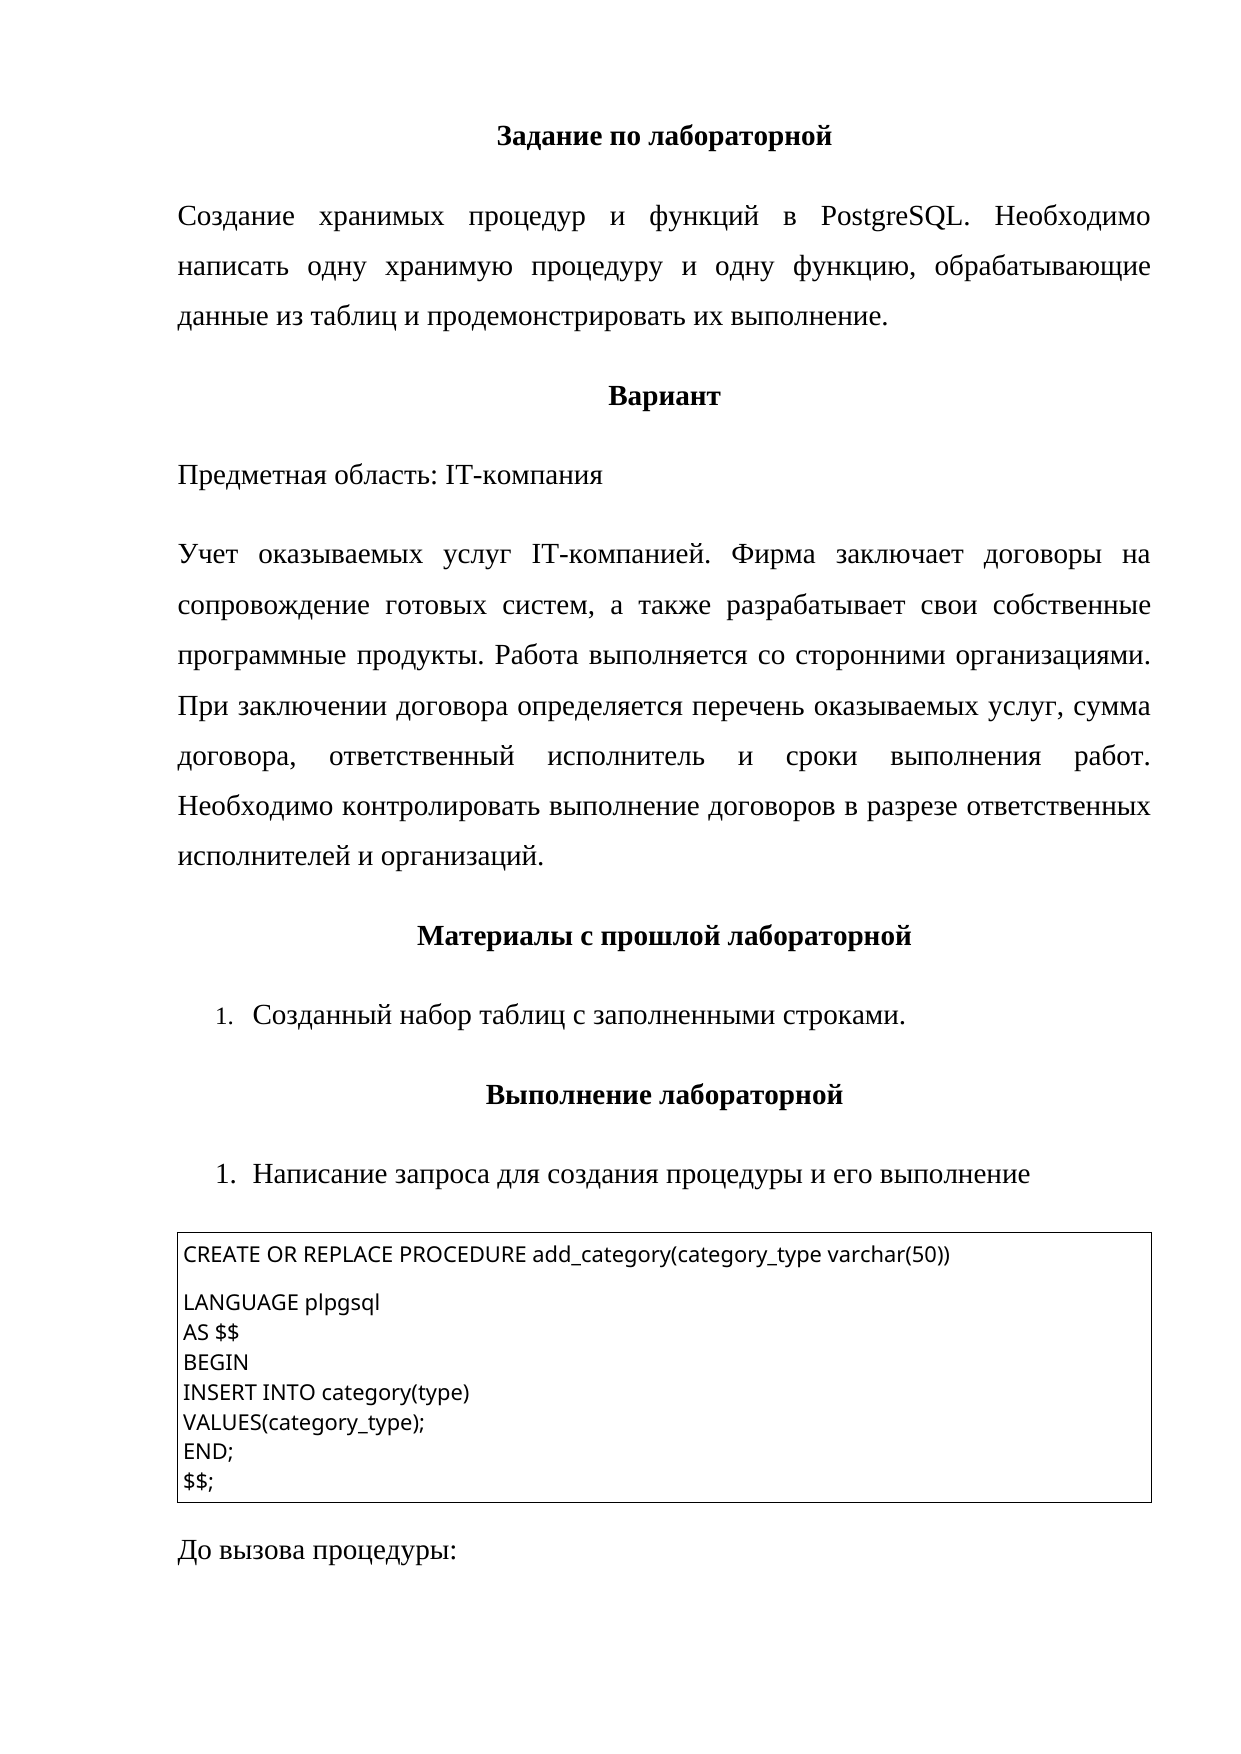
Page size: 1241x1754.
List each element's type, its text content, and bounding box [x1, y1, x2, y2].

text Создание хранимых процедур и функций в PostgreSQL. Необходимо написать одну хранимую процедуру и одну функцию, обрабатывающие данные из таблиц и продемонстрировать их выполнение. [177, 198, 1152, 332]
text До вызова процедуры: [177, 1532, 1152, 1565]
text Предметная область: IT-компания [177, 457, 1152, 491]
text Выполнение лабораторной [177, 1077, 1152, 1111]
list Созданный набор таблиц с заполненными строками. [215, 997, 1152, 1031]
text Учет оказываемых услуг IT-компанией. Фирма заключает договоры на сопровождение готовых систем, а также разрабатывает свои собственные программные продукты. Работа выполняется со сторонними организациями. При заключении договора определяется перечень оказываемых услуг, сумма договора, ответственный исполнитель и сроки выполнения работ. Необходимо контролировать выполнение договоров в разрезе ответственных исполнителей и организаций. [177, 537, 1152, 872]
text Задание по лабораторной [177, 118, 1152, 152]
list Написание запроса для создания процедуры и его выполнение [215, 1156, 1152, 1190]
table_header CREATE OR REPLACE PROCEDURE add_category(category_type varchar(50)) LANGUAGE plpgsql AS $$ BEGIN INSERT INTO category(type) VALUES(category_type); END; $$; [178, 1233, 1151, 1502]
text Вариант [177, 378, 1152, 411]
text Материалы с прошлой лабораторной [177, 918, 1152, 952]
